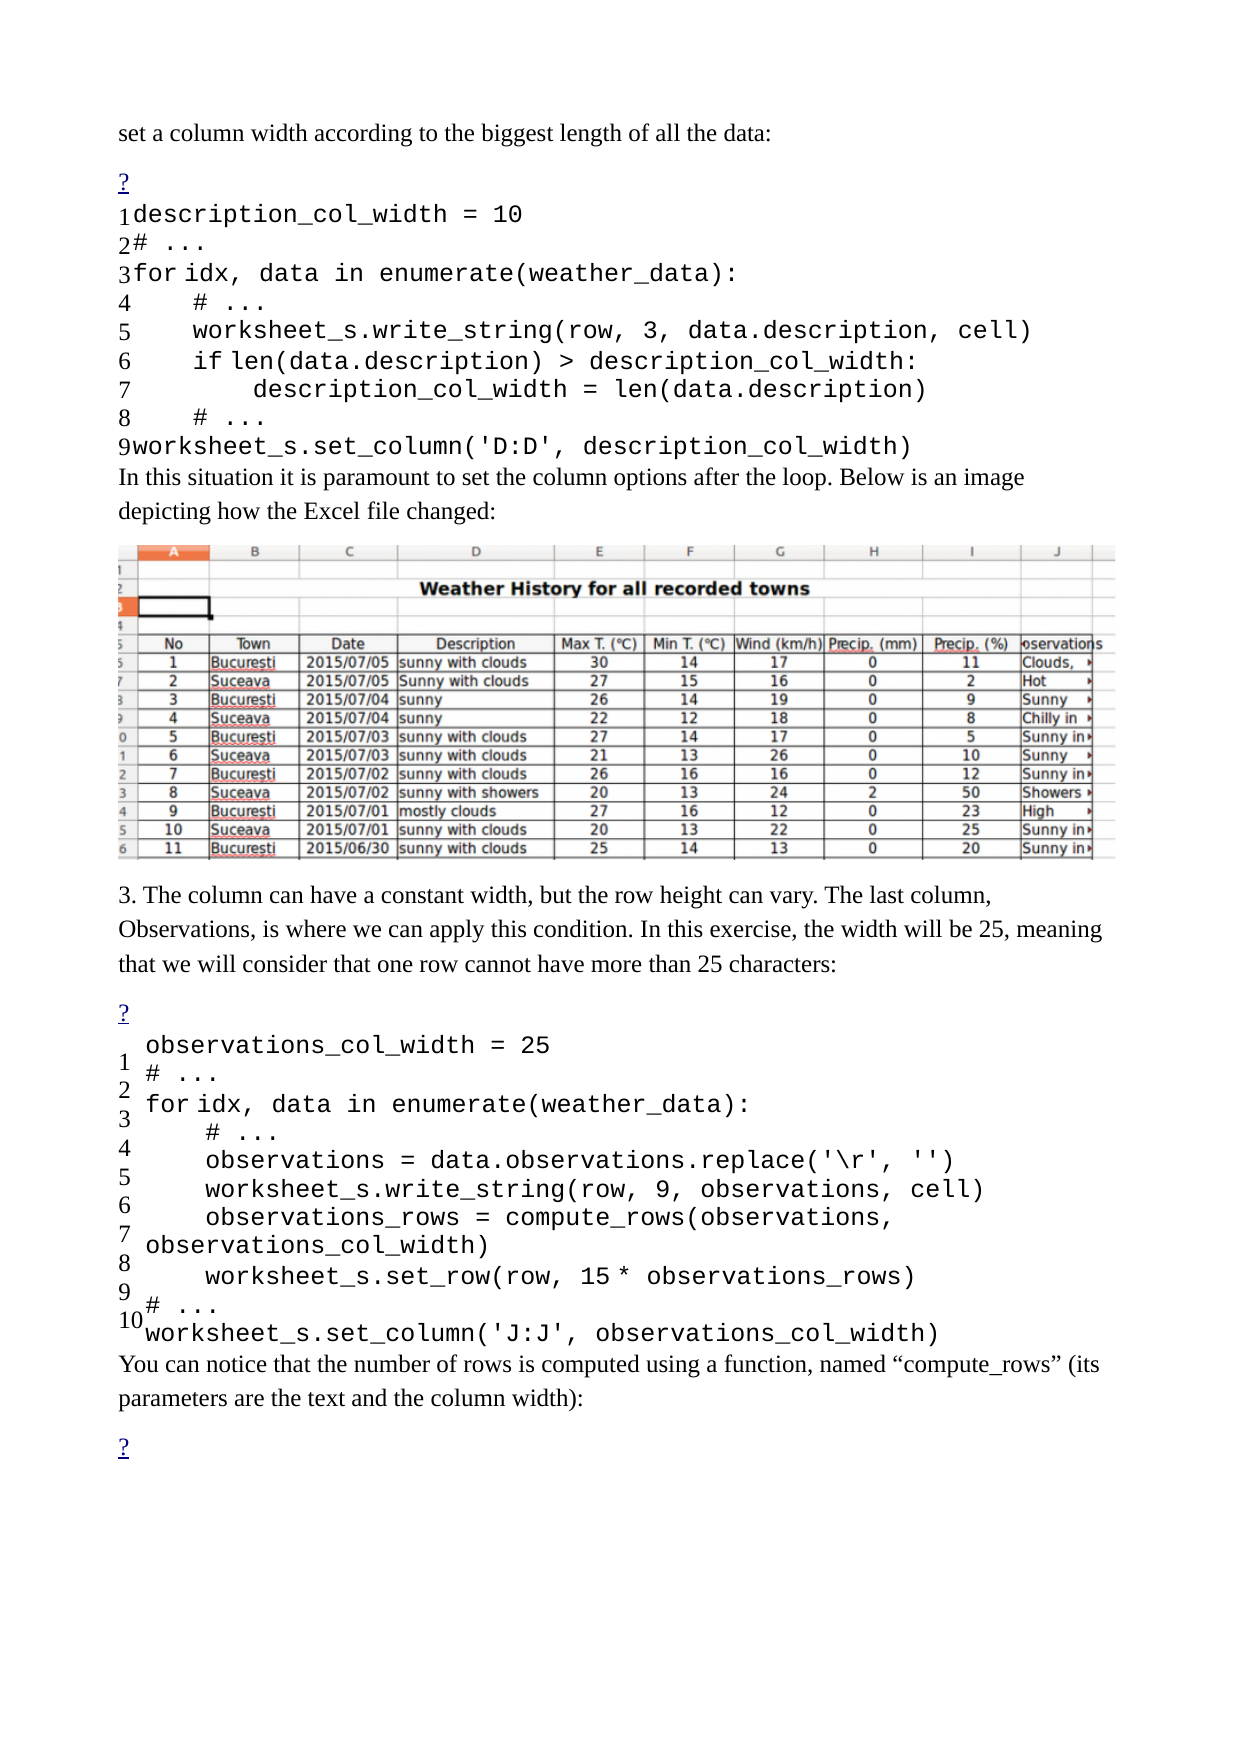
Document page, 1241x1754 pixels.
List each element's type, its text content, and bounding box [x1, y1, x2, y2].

picture [118, 545, 1116, 860]
text 3. The column can have a constant width, but the row height can vary. The last column, Observations, is where we can apply this condition. In this exercise, the width will be 25, meaning that we will consider that one row cannot have more than 25 characters: [118, 880, 1122, 977]
text In this situation it is paramount to set the column options after the loop. Below is an image depicting how the Excel file changed: [118, 462, 1122, 525]
text ? [118, 167, 1122, 196]
table_header 1 2 3 4 5 6 7 8 9 [118, 202, 133, 462]
table_header 1 2 3 4 5 6 7 8 9 10 [118, 1032, 145, 1349]
text ? [118, 1432, 1122, 1461]
text ? [118, 998, 1122, 1026]
text You can notice that the number of rows is computed using a function, named “compute_rows” (its parameters are the text and the column width): [118, 1349, 1122, 1412]
table_header description_col_width = 10 # ... for idx, data in enumerate(weather_data): # ... worksheet_s.write_string(row, 3, data.description, cell) if len(data.description) > description_col_width: description_col_width = len(data.description) # ... worksheet_s.set_column('D:D', description_col_width) [133, 202, 1046, 462]
text set a column width according to the biggest length of all the data: [118, 118, 1122, 147]
table_header observations_col_width = 25 # ... for idx, data in enumerate(weather_data): # ... observations = data.observations.replace('\r', '') worksheet_s.write_string(row, 9, observations, cell) observations_rows = compute_rows(observations, observations_col_width) worksheet_s.set_row(row, 15 * observations_rows) # ... worksheet_s.set_column('J:J', observations_col_width) [145, 1032, 1122, 1349]
